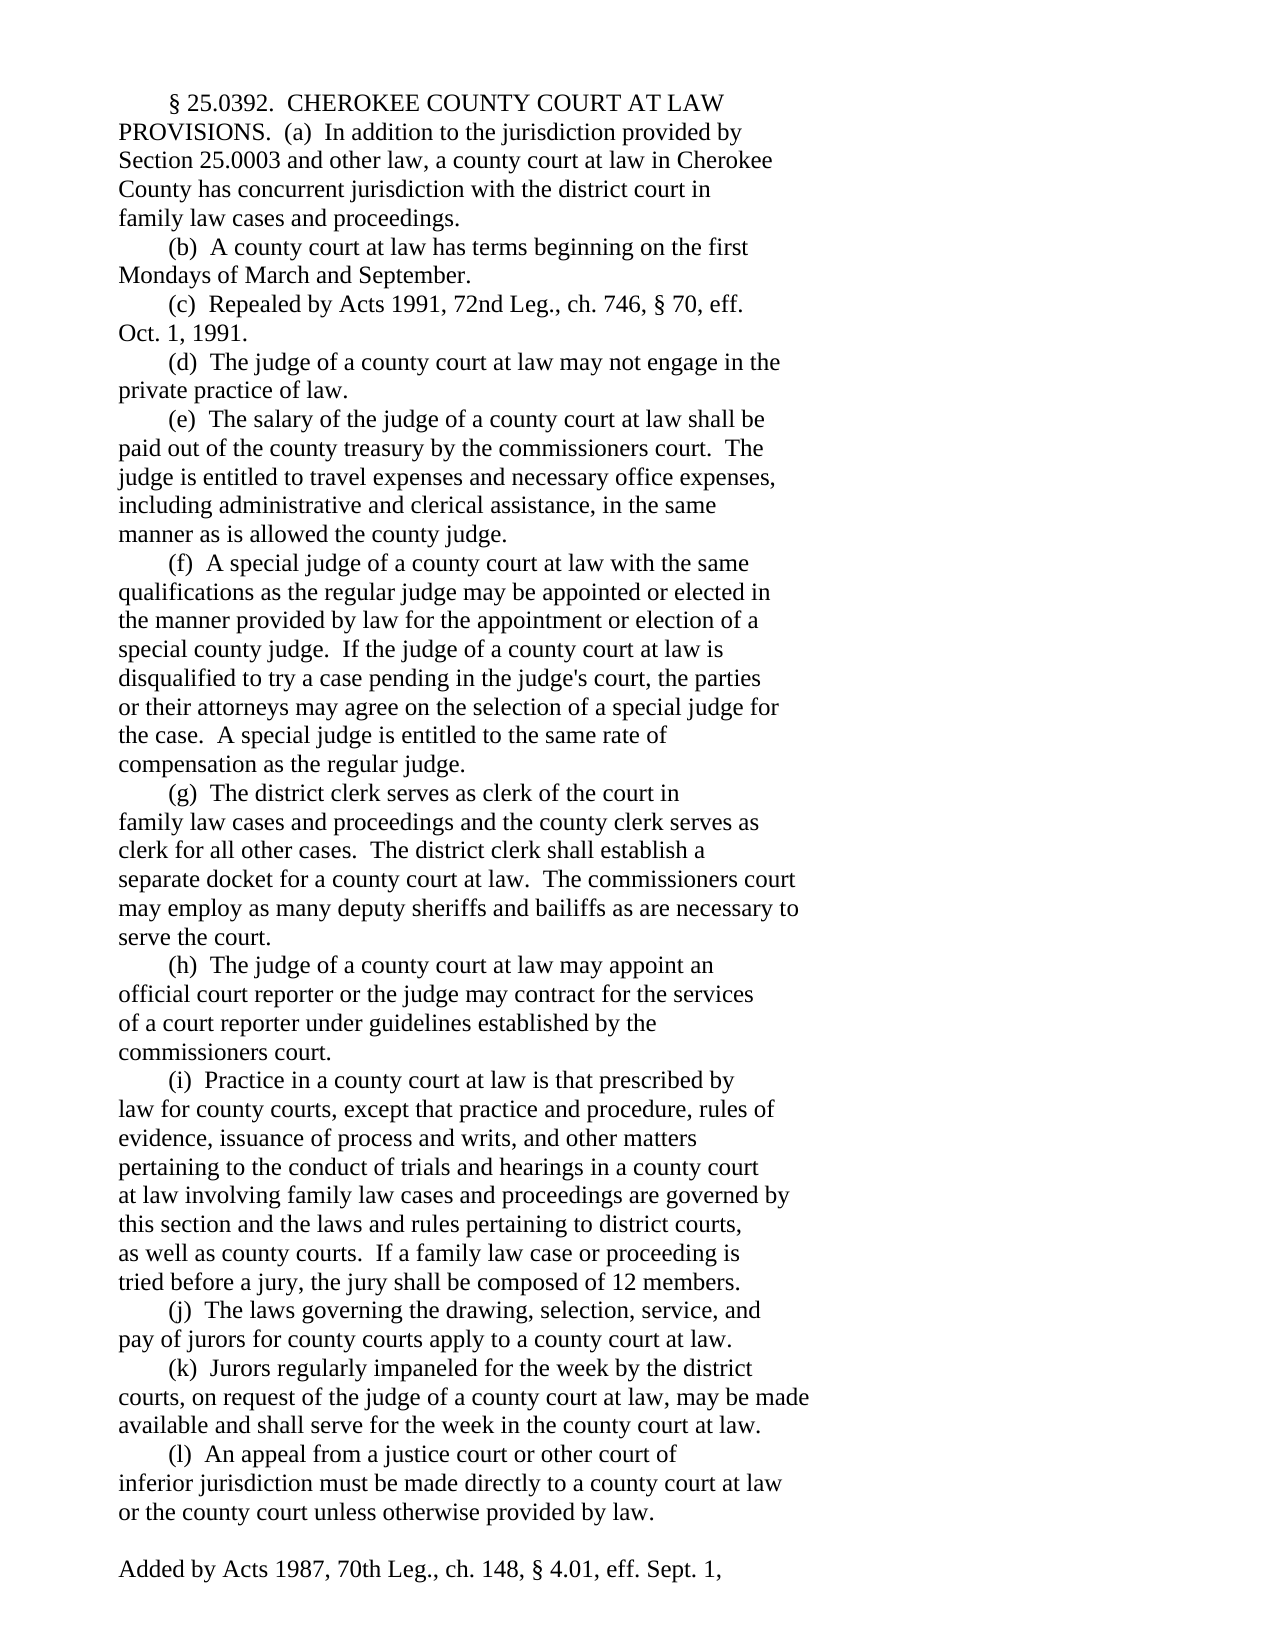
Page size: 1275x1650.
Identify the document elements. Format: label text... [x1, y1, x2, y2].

text paid out of the county treasury by the commissioners court. The [118, 433, 1216, 462]
text of a court reporter under guidelines established by the [118, 1008, 1216, 1037]
text law for county courts, except that practice and procedure, rules of [118, 1094, 1216, 1123]
text (l) An appeal from a justice court or other court of [118, 1439, 1216, 1468]
text as well as county courts. If a family law case or proceeding is [118, 1238, 1216, 1267]
text § 25.0392. CHEROKEE COUNTY COURT AT LAW [118, 88, 1216, 117]
text (e) The salary of the judge of a county court at law shall be [118, 404, 1216, 433]
text official court reporter or the judge may contract for the services [118, 979, 1216, 1008]
text (d) The judge of a county court at law may not engage in the [118, 347, 1216, 375]
text qualifications as the regular judge may be appointed or elected in [118, 577, 1216, 605]
text family law cases and proceedings and the county clerk serves as [118, 807, 1216, 835]
text (k) Jurors regularly impaneled for the week by the district [118, 1353, 1216, 1382]
text compensation as the regular judge. [118, 749, 1216, 778]
text inferior jurisdiction must be made directly to a county court at law [118, 1468, 1216, 1497]
text special county judge. If the judge of a county court at law is [118, 634, 1216, 663]
text the case. A special judge is entitled to the same rate of [118, 720, 1216, 749]
text tried before a jury, the jury shall be composed of 12 members. [118, 1267, 1216, 1295]
text evidence, issuance of process and writs, and other matters [118, 1123, 1216, 1152]
text Mondays of March and September. [118, 260, 1216, 289]
text or the county court unless otherwise provided by law. [118, 1497, 1216, 1525]
text (i) Practice in a county court at law is that prescribed by [118, 1065, 1216, 1094]
text (c) Repealed by Acts 1991, 72nd Leg., ch. 746, § 70, eff. [118, 289, 1216, 318]
text courts, on request of the judge of a county court at law, may be made [118, 1382, 1216, 1410]
text County has concurrent jurisdiction with the district court in [118, 174, 1216, 203]
text the manner provided by law for the appointment or election of a [118, 605, 1216, 634]
text pay of jurors for county courts apply to a county court at law. [118, 1324, 1216, 1353]
text judge is entitled to travel expenses and necessary office expenses, [118, 462, 1216, 490]
text Oct. 1, 1991. [118, 318, 1216, 347]
text including administrative and clerical assistance, in the same [118, 490, 1216, 519]
text family law cases and proceedings. [118, 203, 1216, 232]
text pertaining to the conduct of trials and hearings in a county court [118, 1152, 1216, 1180]
text may employ as many deputy sheriffs and bailiffs as are necessary to [118, 893, 1216, 922]
text PROVISIONS. (a) In addition to the jurisdiction provided by [118, 117, 1216, 145]
text (b) A county court at law has terms beginning on the first [118, 232, 1216, 260]
text separate docket for a county court at law. The commissioners court [118, 864, 1216, 893]
text (j) The laws governing the drawing, selection, service, and [118, 1295, 1216, 1324]
text serve the court. [118, 922, 1216, 950]
text this section and the laws and rules pertaining to district courts, [118, 1209, 1216, 1238]
text Section 25.0003 and other law, a county court at law in Cherokee [118, 145, 1216, 174]
text available and shall serve for the week in the county court at law. [118, 1410, 1216, 1439]
text private practice of law. [118, 375, 1216, 404]
text clerk for all other cases. The district clerk shall establish a [118, 835, 1216, 864]
text at law involving family law cases and proceedings are governed by [118, 1180, 1216, 1209]
text (f) A special judge of a county court at law with the same [118, 548, 1216, 577]
text (g) The district clerk serves as clerk of the court in [118, 778, 1216, 807]
text (h) The judge of a county court at law may appoint an [118, 950, 1216, 979]
text disqualified to try a case pending in the judge's court, the parties [118, 663, 1216, 692]
text or their attorneys may agree on the selection of a special judge for [118, 692, 1216, 720]
text commissioners court. [118, 1037, 1216, 1065]
text manner as is allowed the county judge. [118, 519, 1216, 548]
text Added by Acts 1987, 70th Leg., ch. 148, § 4.01, eff. Sept. 1, [118, 1554, 1216, 1583]
